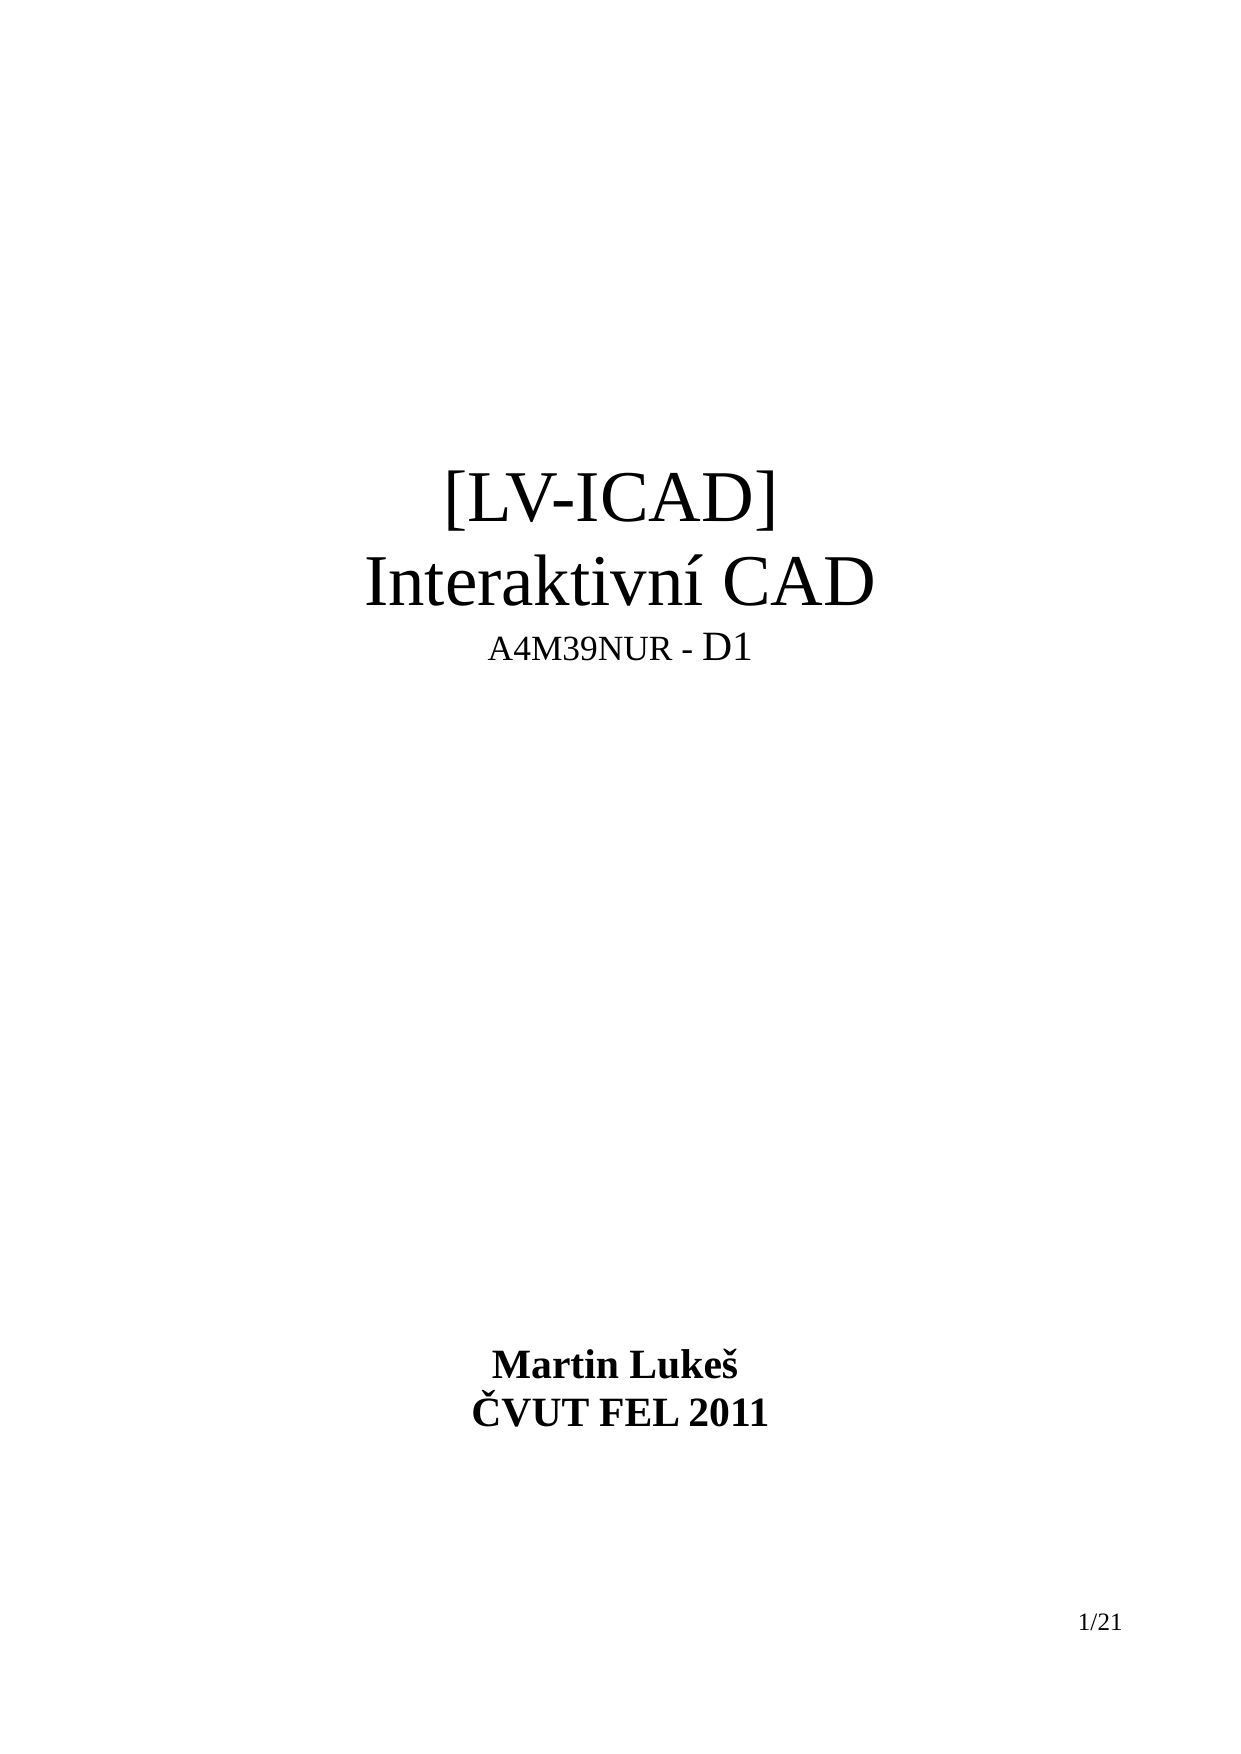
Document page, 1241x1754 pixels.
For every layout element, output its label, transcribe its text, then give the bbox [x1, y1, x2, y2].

text ČVUT FEL 2011 [118, 1388, 1122, 1436]
text Martin Lukeš [118, 1340, 1122, 1388]
text [LV-ICAD] [118, 453, 1122, 537]
text A4M39NUR - D1 [118, 621, 1122, 669]
text Interaktivní CAD [118, 537, 1122, 621]
